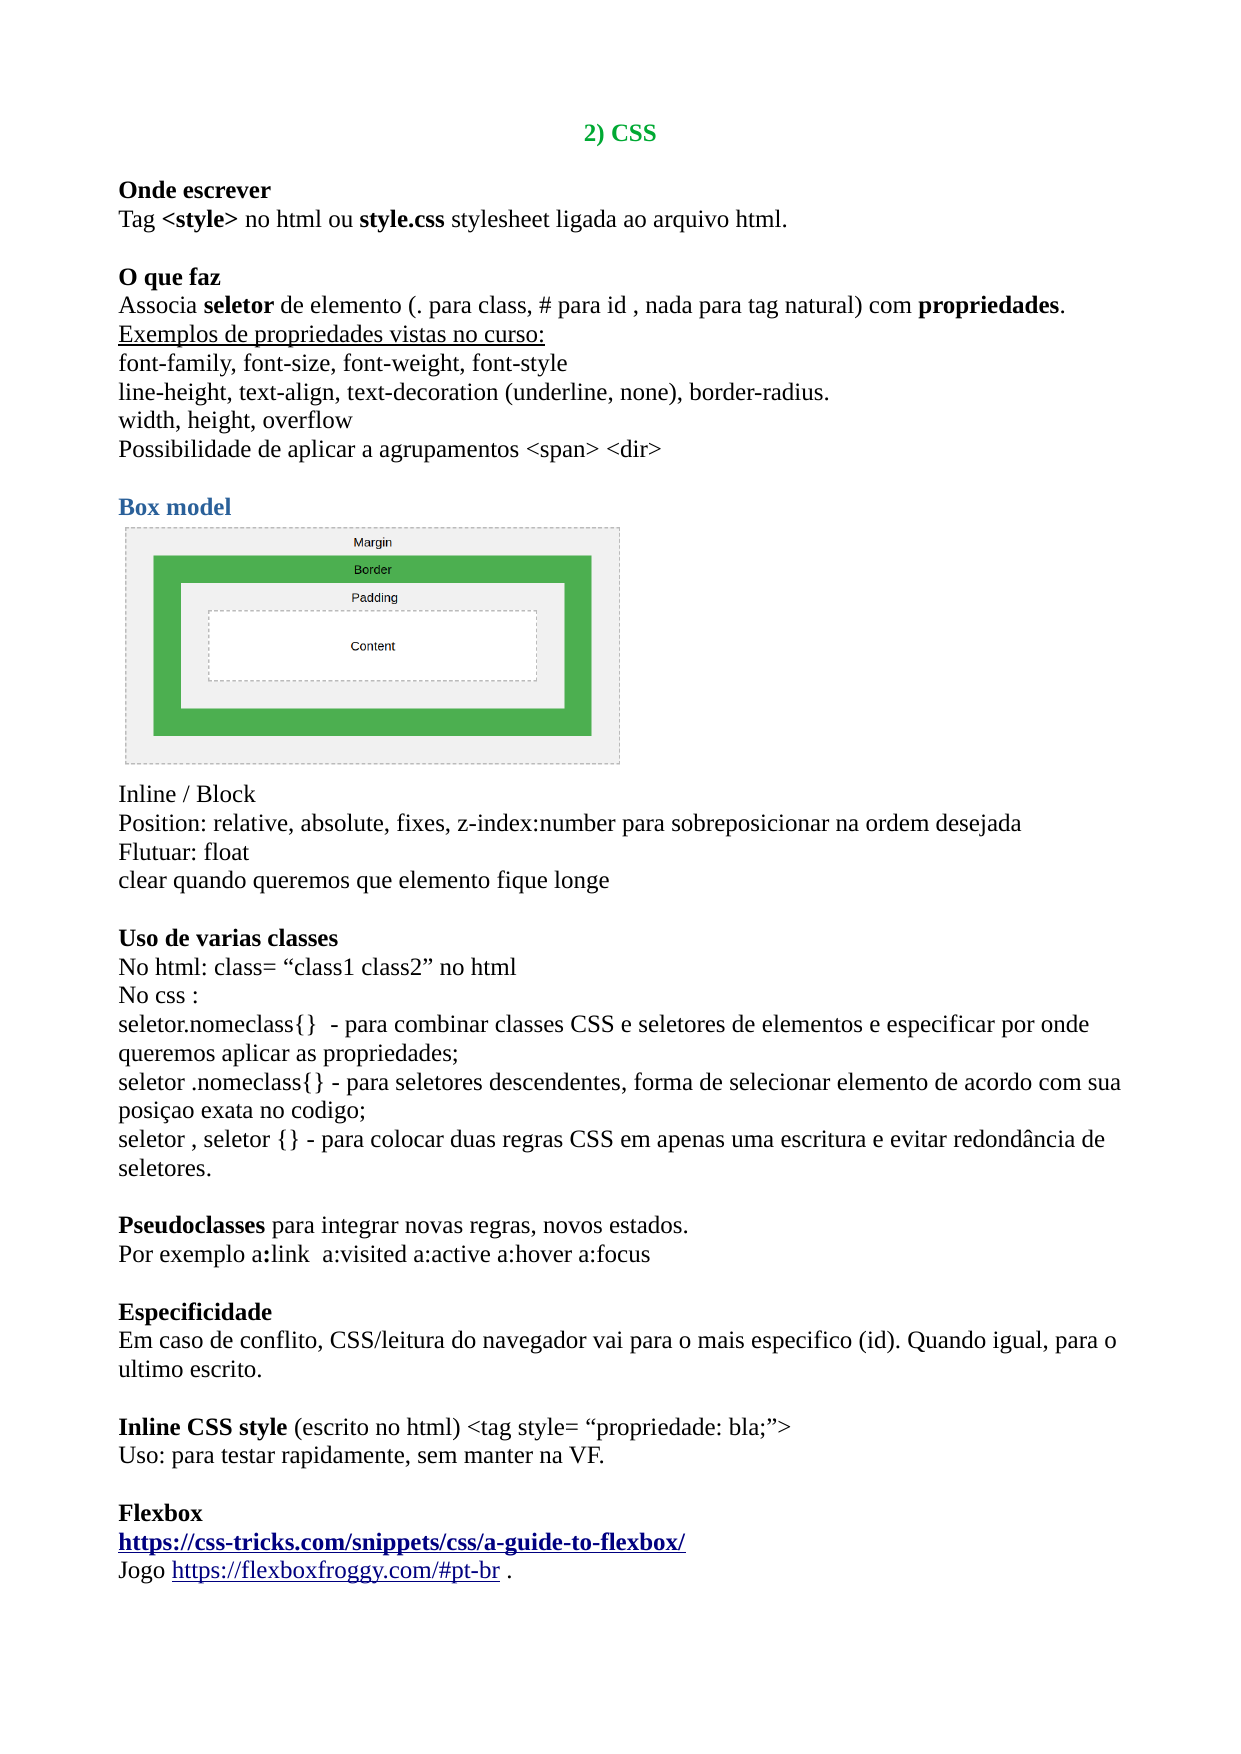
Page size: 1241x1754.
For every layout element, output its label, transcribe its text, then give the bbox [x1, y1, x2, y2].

text Jogo https://flexboxfroggy.com/#pt-br . [118, 1556, 1122, 1584]
text Uso: para testar rapidamente, sem manter na VF. [118, 1441, 1122, 1469]
text Tag <style> no html ou style.css stylesheet ligada ao arquivo html. [118, 204, 1122, 233]
text Flexbox [118, 1498, 1122, 1527]
picture [120, 522, 623, 769]
text https://css-tricks.com/snippets/css/a-guide-to-flexbox/ [118, 1527, 1122, 1556]
text width, height, overflow [118, 406, 1122, 434]
text Inline / Block [118, 779, 1122, 808]
text line-height, text-align, text-decoration (underline, none), border-radius. [118, 377, 1122, 406]
text seletor , seletor {} - para colocar duas regras CSS em apenas uma escritura e evitar redondância de seletores. [118, 1124, 1122, 1182]
text Flutuar: float [118, 837, 1122, 866]
text 2) CSS [118, 118, 1122, 147]
text Em caso de conflito, CSS/leitura do navegador vai para o mais especifico (id). Quando igual, para o ultimo escrito. [118, 1326, 1122, 1383]
text Position: relative, absolute, fixes, z-index:number para sobreposicionar na ordem desejada [118, 808, 1122, 837]
text Onde escrever [118, 176, 1122, 204]
text Por exemplo a:link a:visited a:active a:hover a:focus [118, 1239, 1122, 1268]
text seletor .nomeclass{} - para seletores descendentes, forma de selecionar elemento de acordo com sua posiçao exata no codigo; [118, 1067, 1122, 1124]
text Uso de varias classes [118, 923, 1122, 952]
text Especificidade [118, 1297, 1122, 1326]
text Box model [118, 492, 1122, 521]
text Inline CSS style (escrito no html) <tag style= “propriedade: bla;”> [118, 1412, 1122, 1441]
text Associa seletor de elemento (. para class, # para id , nada para tag natural) com propriedades. [118, 291, 1122, 319]
text Pseudoclasses para integrar novas regras, novos estados. [118, 1211, 1122, 1239]
text Possibilidade de aplicar a agrupamentos <span> <dir> [118, 434, 1122, 463]
text O que faz [118, 262, 1122, 291]
text seletor.nomeclass{} - para combinar classes CSS e seletores de elementos e especificar por onde queremos aplicar as propriedades; [118, 1009, 1122, 1067]
text No html: class= “class1 class2” no html [118, 952, 1122, 981]
text clear quando queremos que elemento fique longe [118, 866, 1122, 894]
text No css : [118, 981, 1122, 1009]
text font-family, font-size, font-weight, font-style [118, 348, 1122, 377]
text Exemplos de propriedades vistas no curso: [118, 319, 1122, 348]
